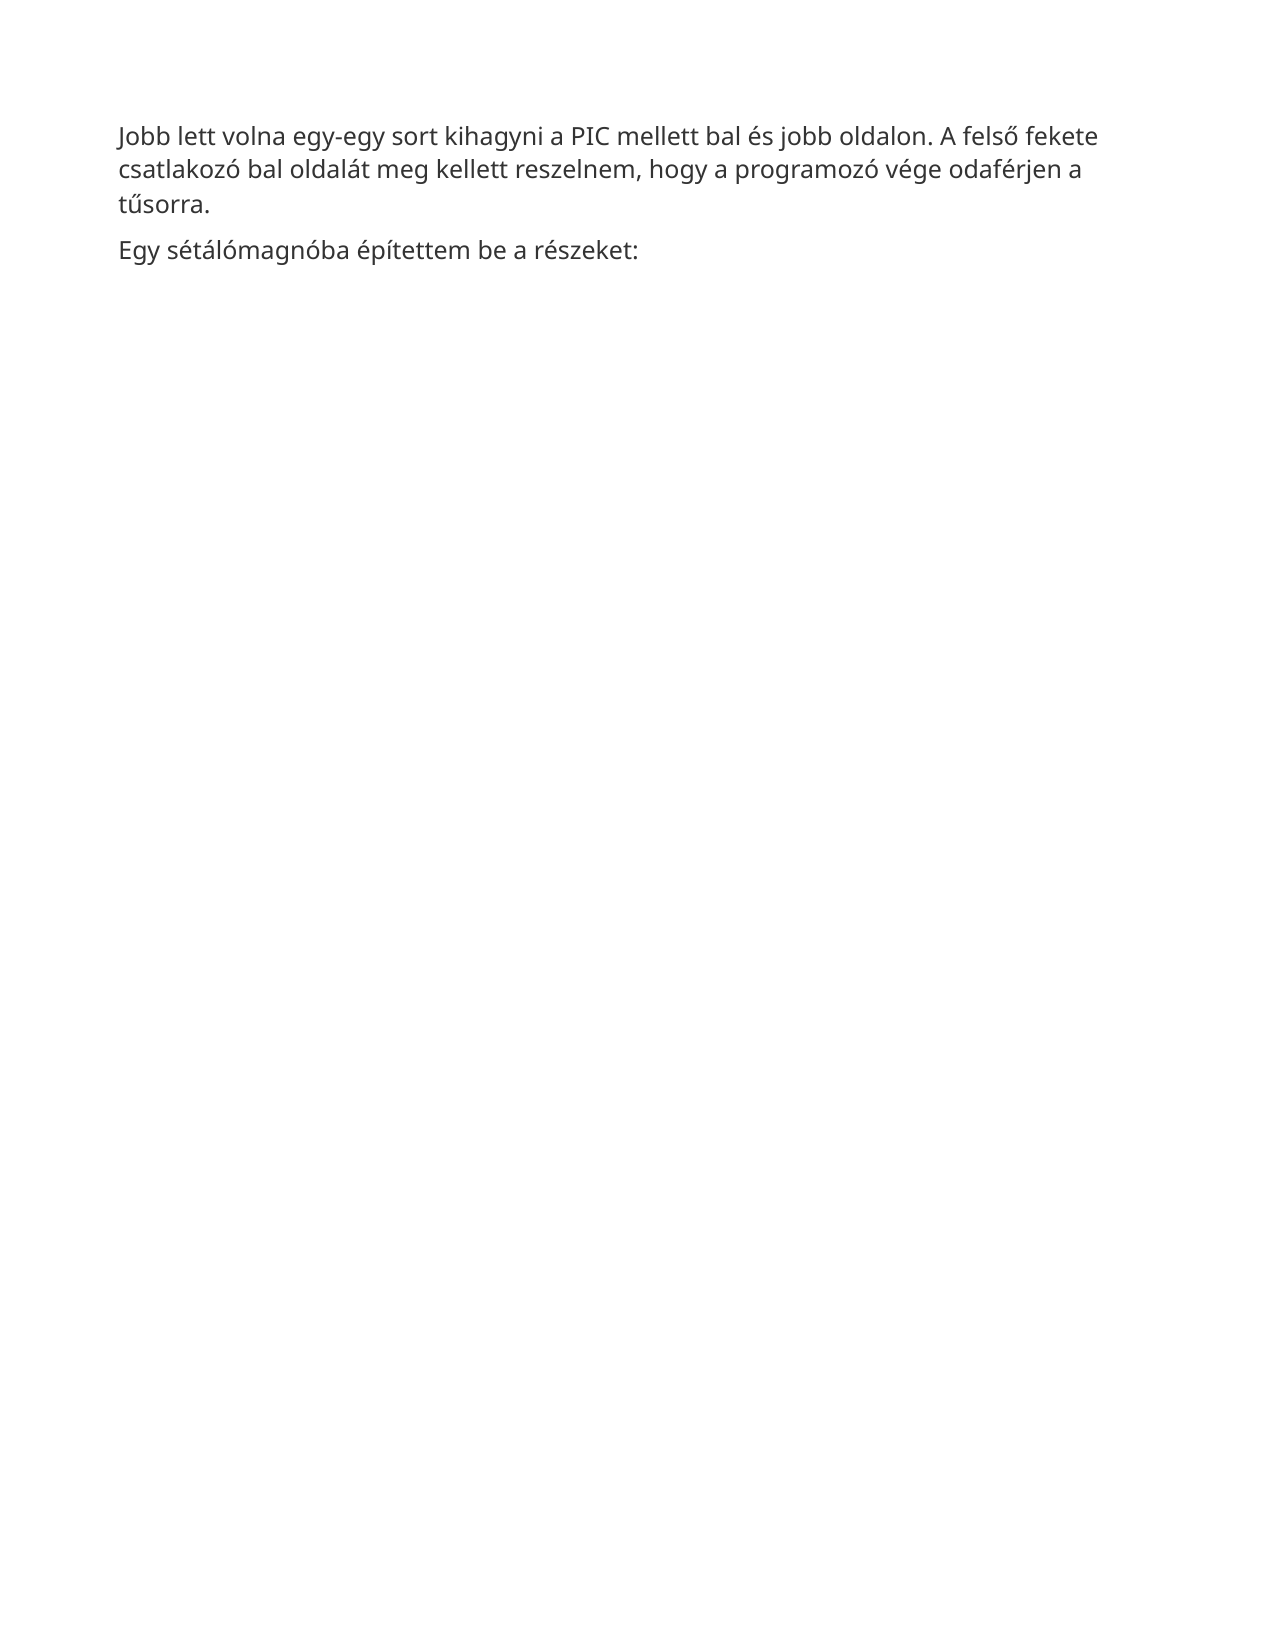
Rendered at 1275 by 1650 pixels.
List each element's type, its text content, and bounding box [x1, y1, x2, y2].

text Jobb lett volna egy-egy sort kihagyni a PIC mellett bal és jobb oldalon. A felső fekete csatlakozó bal oldalát meg kellett reszelnem, hogy a programozó vége odaférjen a tűsorra. [118, 118, 1157, 220]
text Egy sétálómagnóba építettem be a részeket: [118, 233, 1157, 267]
